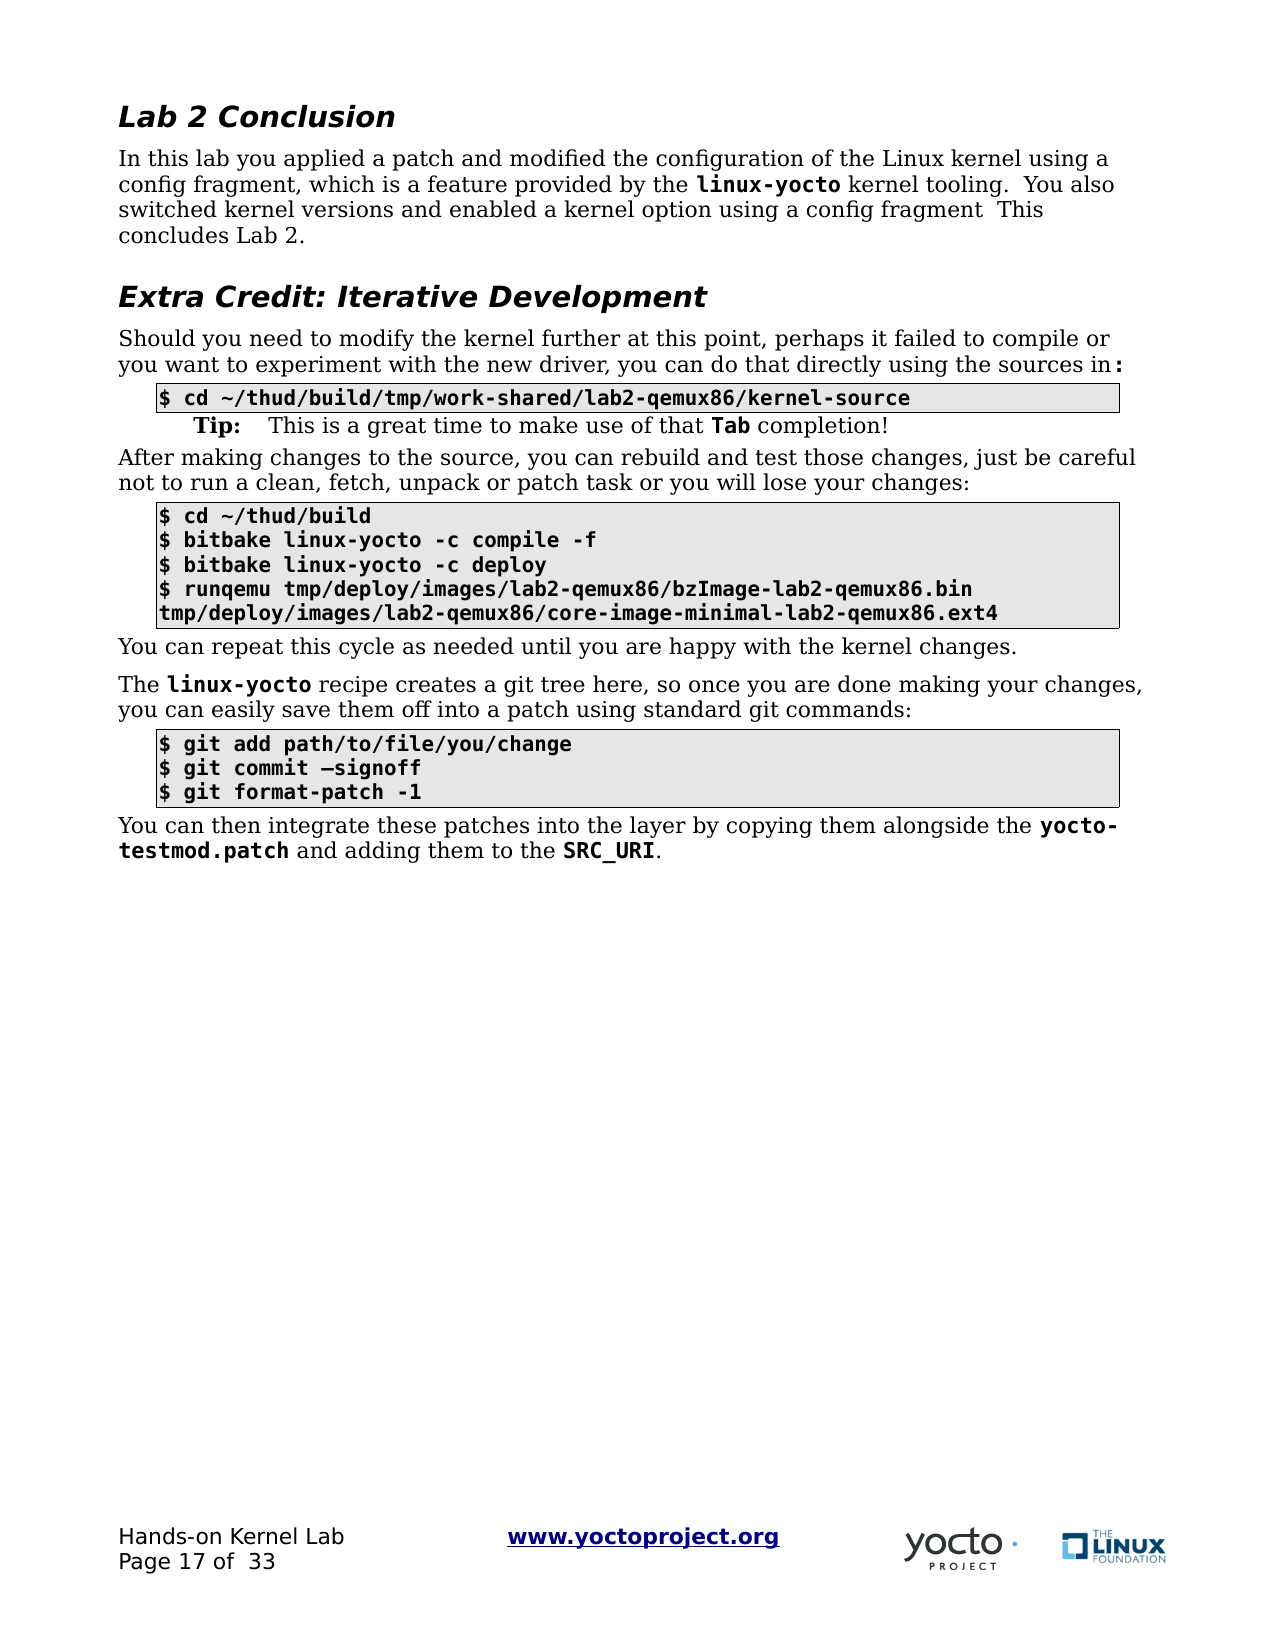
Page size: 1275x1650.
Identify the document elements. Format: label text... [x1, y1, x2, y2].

text $ git add path/to/file/you/change [157, 730, 1119, 753]
text $ cd ~/thud/build/tmp/work-shared/lab2-qemux86/kernel-source [157, 384, 1119, 412]
text $ bitbake linux-yocto -c deploy [157, 550, 1119, 574]
text Tip: This is a great time to make use of that Tab completion! [193, 413, 1082, 438]
text $ git commit –signoff [157, 753, 1119, 777]
text After making changes to the source, you can rebuild and test those changes, just be careful not to run a clean, fetch, unpack or patch task or you will lose your changes: [118, 444, 1157, 496]
text In this lab you applied a patch and modified the configuration of the Linux kernel using a config fragment, which is a feature provided by the linux-yocto kernel tooling. You also switched kernel versions and enabled a kernel option using a config fragment This concludes Lab 2. [118, 147, 1157, 249]
text Should you need to modify the kernel further at this point, perhaps it failed to compile or you want to experiment with the new driver, you can do that directly using the sources in: [118, 326, 1157, 377]
text $ bitbake linux-yocto -c compile -f [157, 526, 1119, 550]
text The linux-yocto recipe creates a git tree here, so once you are done making your changes, you can easily save them off into a patch using standard git commands: [118, 672, 1157, 723]
text $ cd ~/thud/build [157, 503, 1119, 526]
subtitle Extra Credit: Iterative Development [118, 280, 1157, 314]
text $ git format-patch -1 [157, 777, 1119, 807]
text You can then integrate these patches into the layer by copying them alongside the yocto-testmod.patch and adding them to the SRC_URI. [118, 813, 1157, 864]
subtitle Lab 2 Conclusion [118, 101, 1157, 134]
text You can repeat this cycle as needed until you are happy with the kernel changes. [118, 634, 1157, 660]
text $ runqemu tmp/deploy/images/lab2-qemux86/bzImage-lab2-qemux86.bin tmp/deploy/images/lab2-qemux86/core-image-minimal-lab2-qemux86.ext4 [157, 574, 1119, 628]
